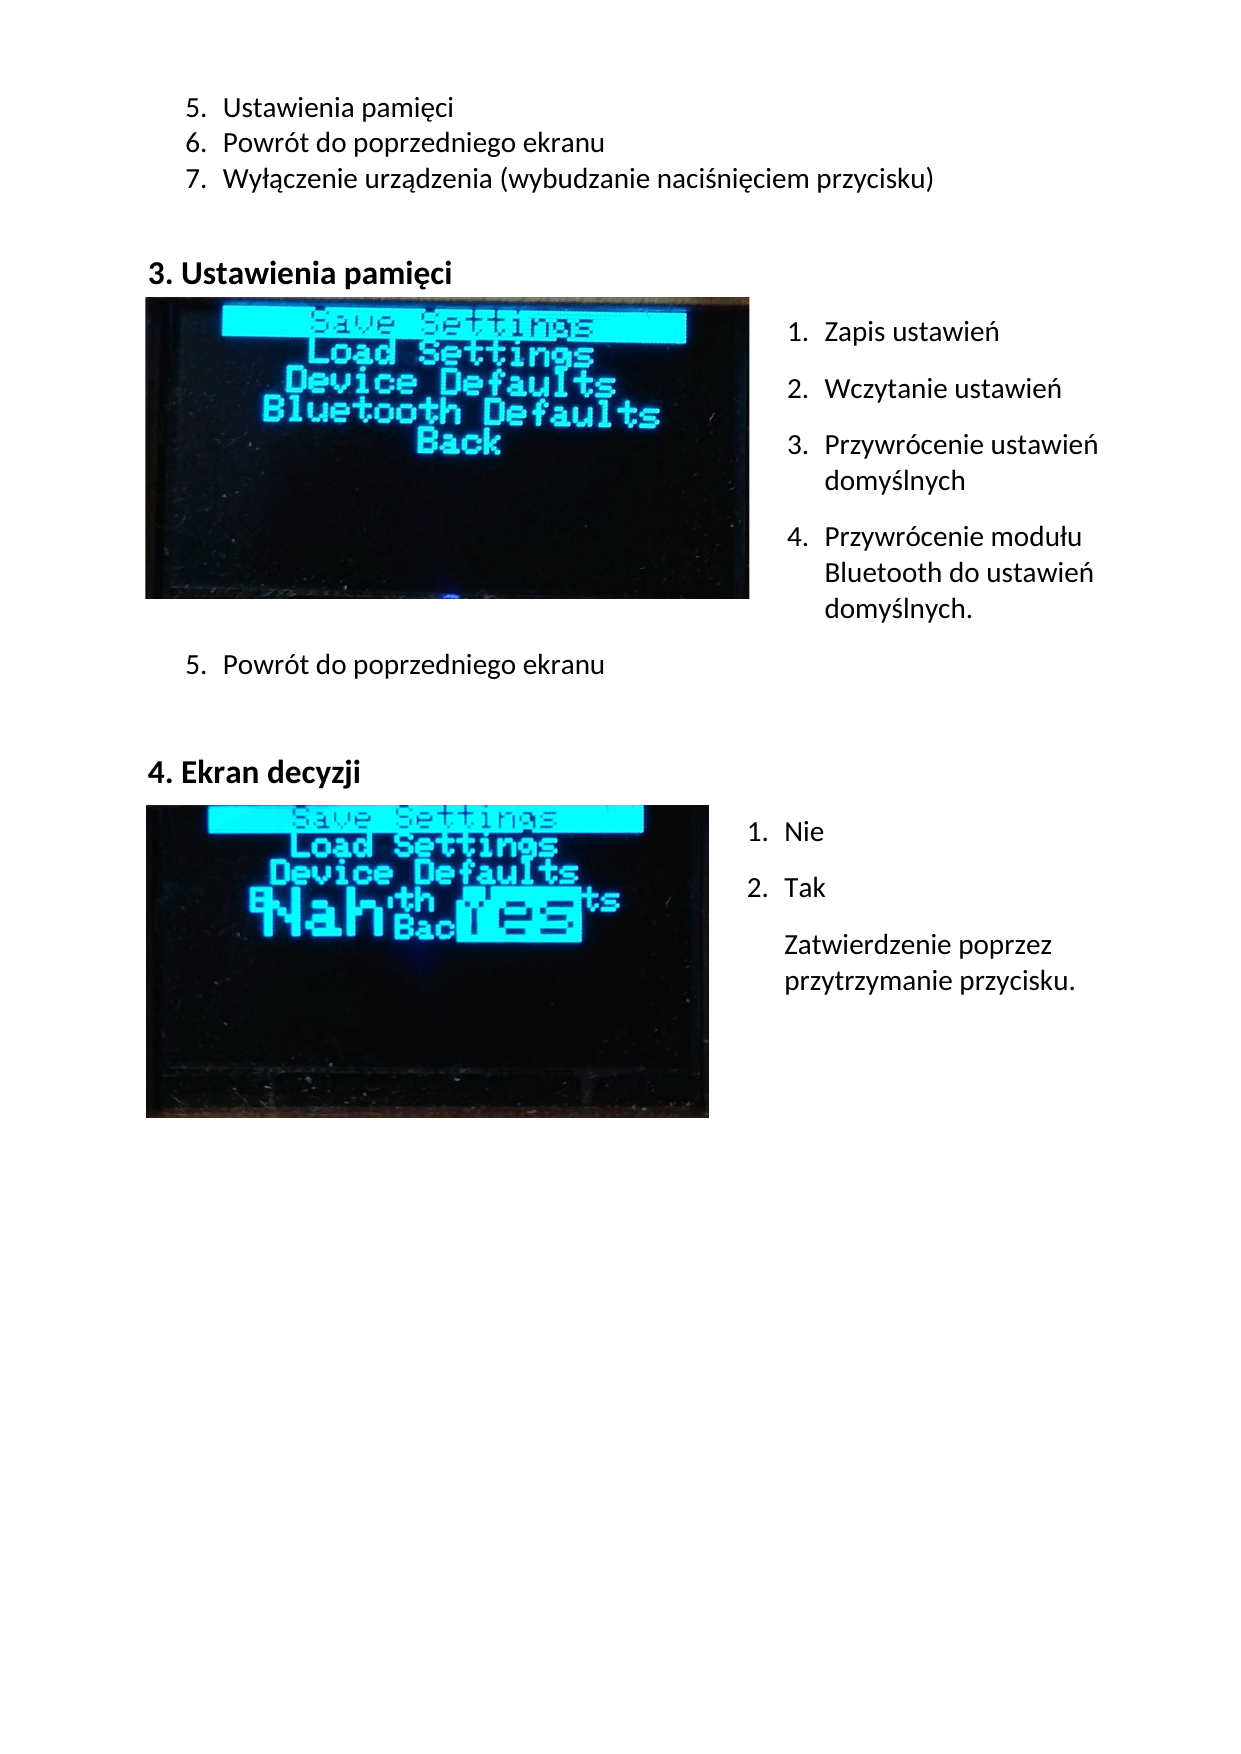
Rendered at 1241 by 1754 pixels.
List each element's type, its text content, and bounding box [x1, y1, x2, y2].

list Zatwierdzenie poprzez przytrzymanie przycisku. [709, 926, 1122, 997]
picture [146, 805, 709, 1118]
list Ustawienia pamięci [185, 89, 1122, 124]
list Powrót do poprzedniego ekranu [185, 124, 1122, 160]
text 4. Ekran decyzji [148, 752, 1122, 792]
list Przywrócenie modułu Bluetooth do ustawień domyślnych. [185, 518, 1122, 625]
list Powrót do poprzedniego ekranu [185, 646, 1122, 682]
list Tak [709, 869, 1122, 905]
list Zapis ustawień [750, 313, 1122, 349]
list Wczytanie ustawień [750, 370, 1122, 406]
list Przywrócenie ustawień domyślnych [750, 426, 1122, 498]
text 3. Ustawienia pamięci [148, 252, 1122, 293]
picture [145, 297, 750, 599]
list Wyłączenie urządzenia (wybudzanie naciśnięciem przycisku) [185, 160, 1122, 196]
list Nie [709, 813, 1122, 849]
